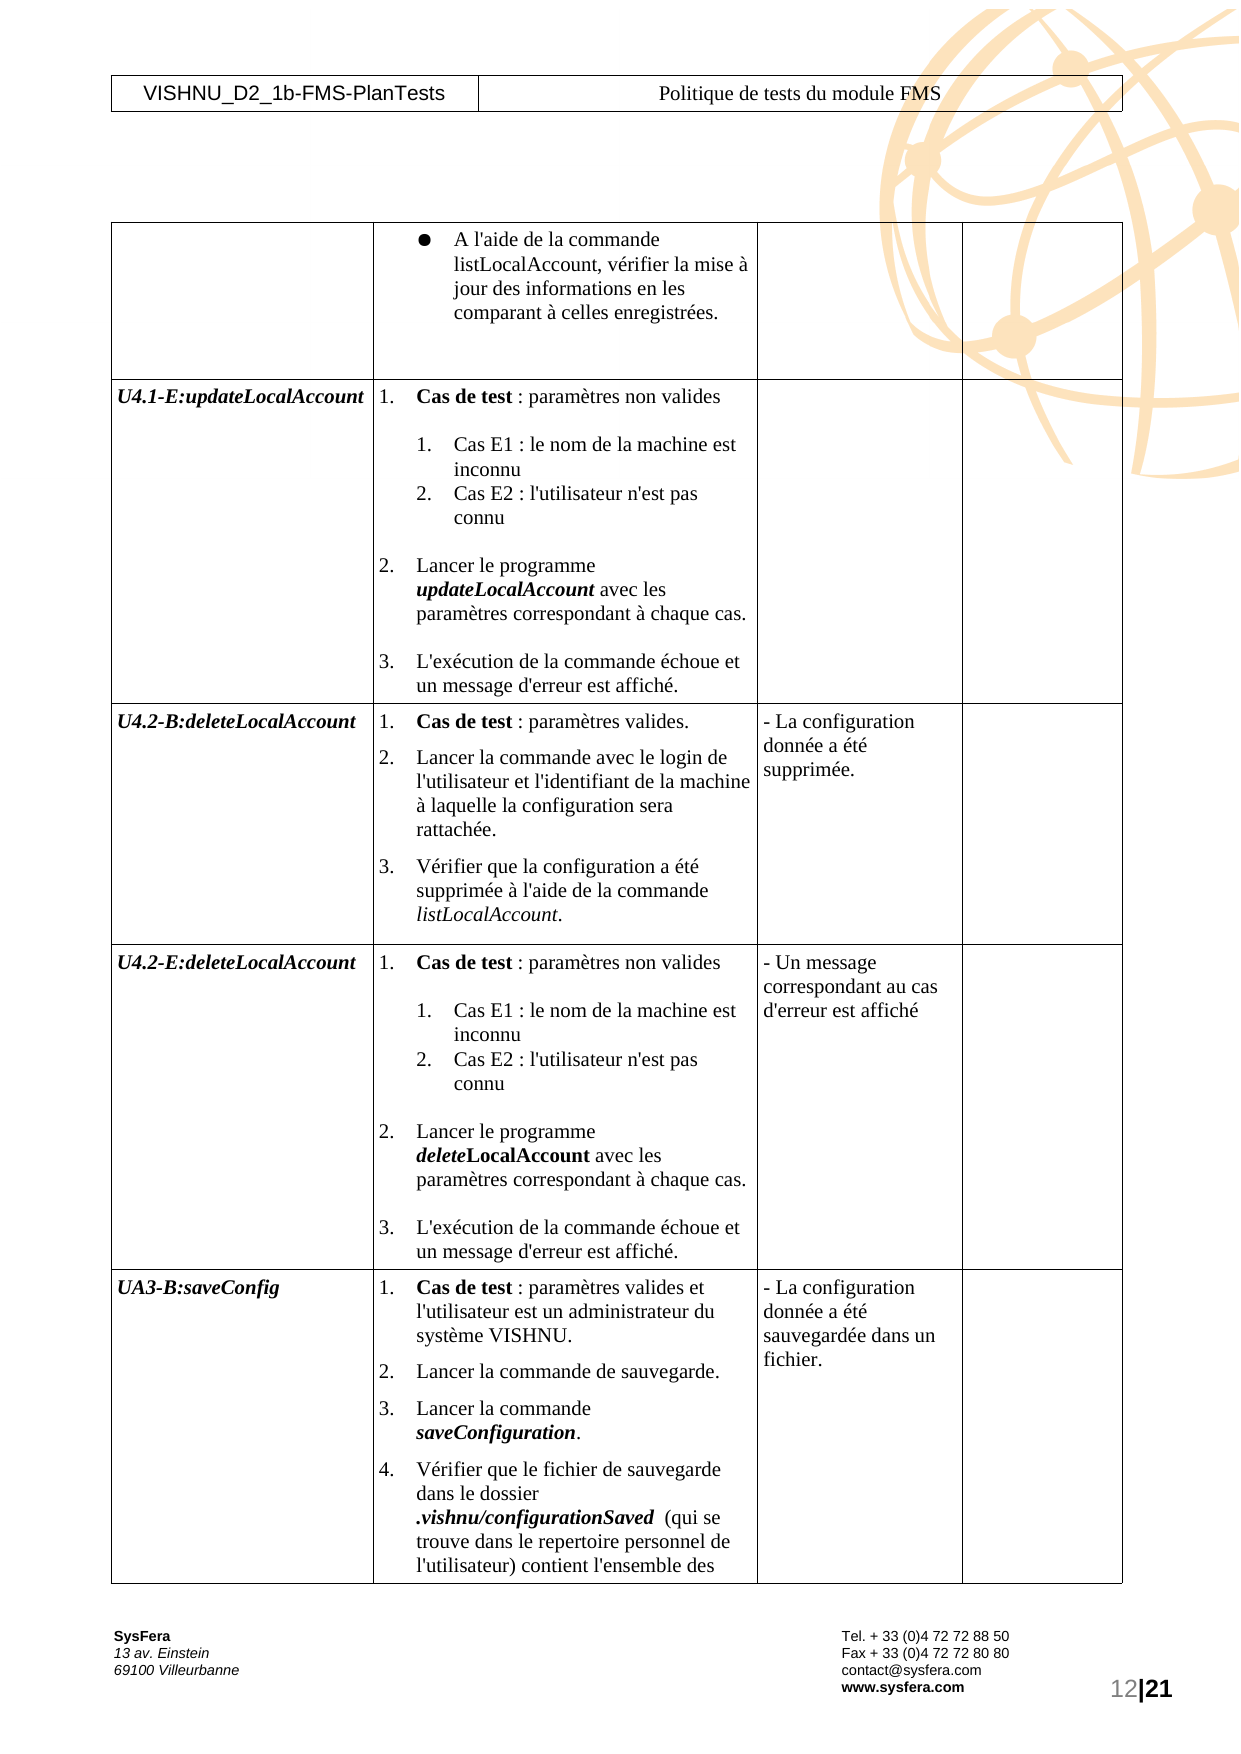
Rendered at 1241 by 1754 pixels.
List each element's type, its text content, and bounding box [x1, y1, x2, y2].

table_cell Cas de test : paramètres valides. Lancer la commande avec le login de l'utilisateur et l'identifiant de la machine à laquelle la configuration sera rattachée. Vérifier que la configuration a été supprimée à l'aide de la commande listLocalAccount. [374, 704, 757, 944]
picture [758, 380, 962, 479]
table_cell [963, 945, 1122, 1269]
picture [112, 223, 373, 379]
table_cell - La configuration donnée a été supprimée. [758, 704, 962, 944]
picture [758, 223, 962, 379]
table_cell UA3-B:saveConfig [112, 1270, 373, 1582]
table_cell [758, 481, 962, 703]
picture [112, 380, 373, 479]
table_cell [963, 1270, 1122, 1582]
picture [374, 223, 757, 379]
table_cell U4.1-E:updateLocalAccount [112, 481, 373, 703]
table_cell Cas de test : paramètres valides et l'utilisateur est un administrateur du système VISHNU. Lancer la commande de sauvegarde. Lancer la commande saveConfiguration. Vérifier que le fichier de sauvegarde dans le dossier .vishnu/configurationSaved (qui se trouve dans le repertoire personnel de l'utilisateur) contient l'ensemble des configurations. [374, 1270, 757, 1582]
table_cell U4.2-E:deleteLocalAccount [112, 945, 373, 1269]
table_cell U4.2-B:deleteLocalAccount [112, 704, 373, 944]
picture [374, 380, 757, 479]
table_cell - La configuration donnée a été sauvegardée dans un fichier. [758, 1270, 962, 1582]
picture [963, 223, 1122, 379]
table_cell Cas de test : paramètres non valides Cas E1 : le nom de la machine est inconnu Cas E2 : l'utilisateur n'est pas connu Lancer le programme deleteLocalAccount avec les paramètres correspondant à chaque cas. L'exécution de la commande échoue et un message d'erreur est affiché. [374, 945, 757, 1269]
table_cell [963, 704, 1122, 944]
table_cell Cas de test : paramètres non valides Cas E1 : le nom de la machine est inconnu Cas E2 : l'utilisateur n'est pas connu Lancer le programme updateLocalAccount avec les paramètres correspondant à chaque cas. L'exécution de la commande échoue et un message d'erreur est affiché. [374, 481, 757, 703]
picture [1, 9, 1239, 479]
table_cell - Un message correspondant au cas d'erreur est affiché [758, 945, 962, 1269]
picture [963, 380, 1122, 479]
table_cell [963, 481, 1122, 703]
